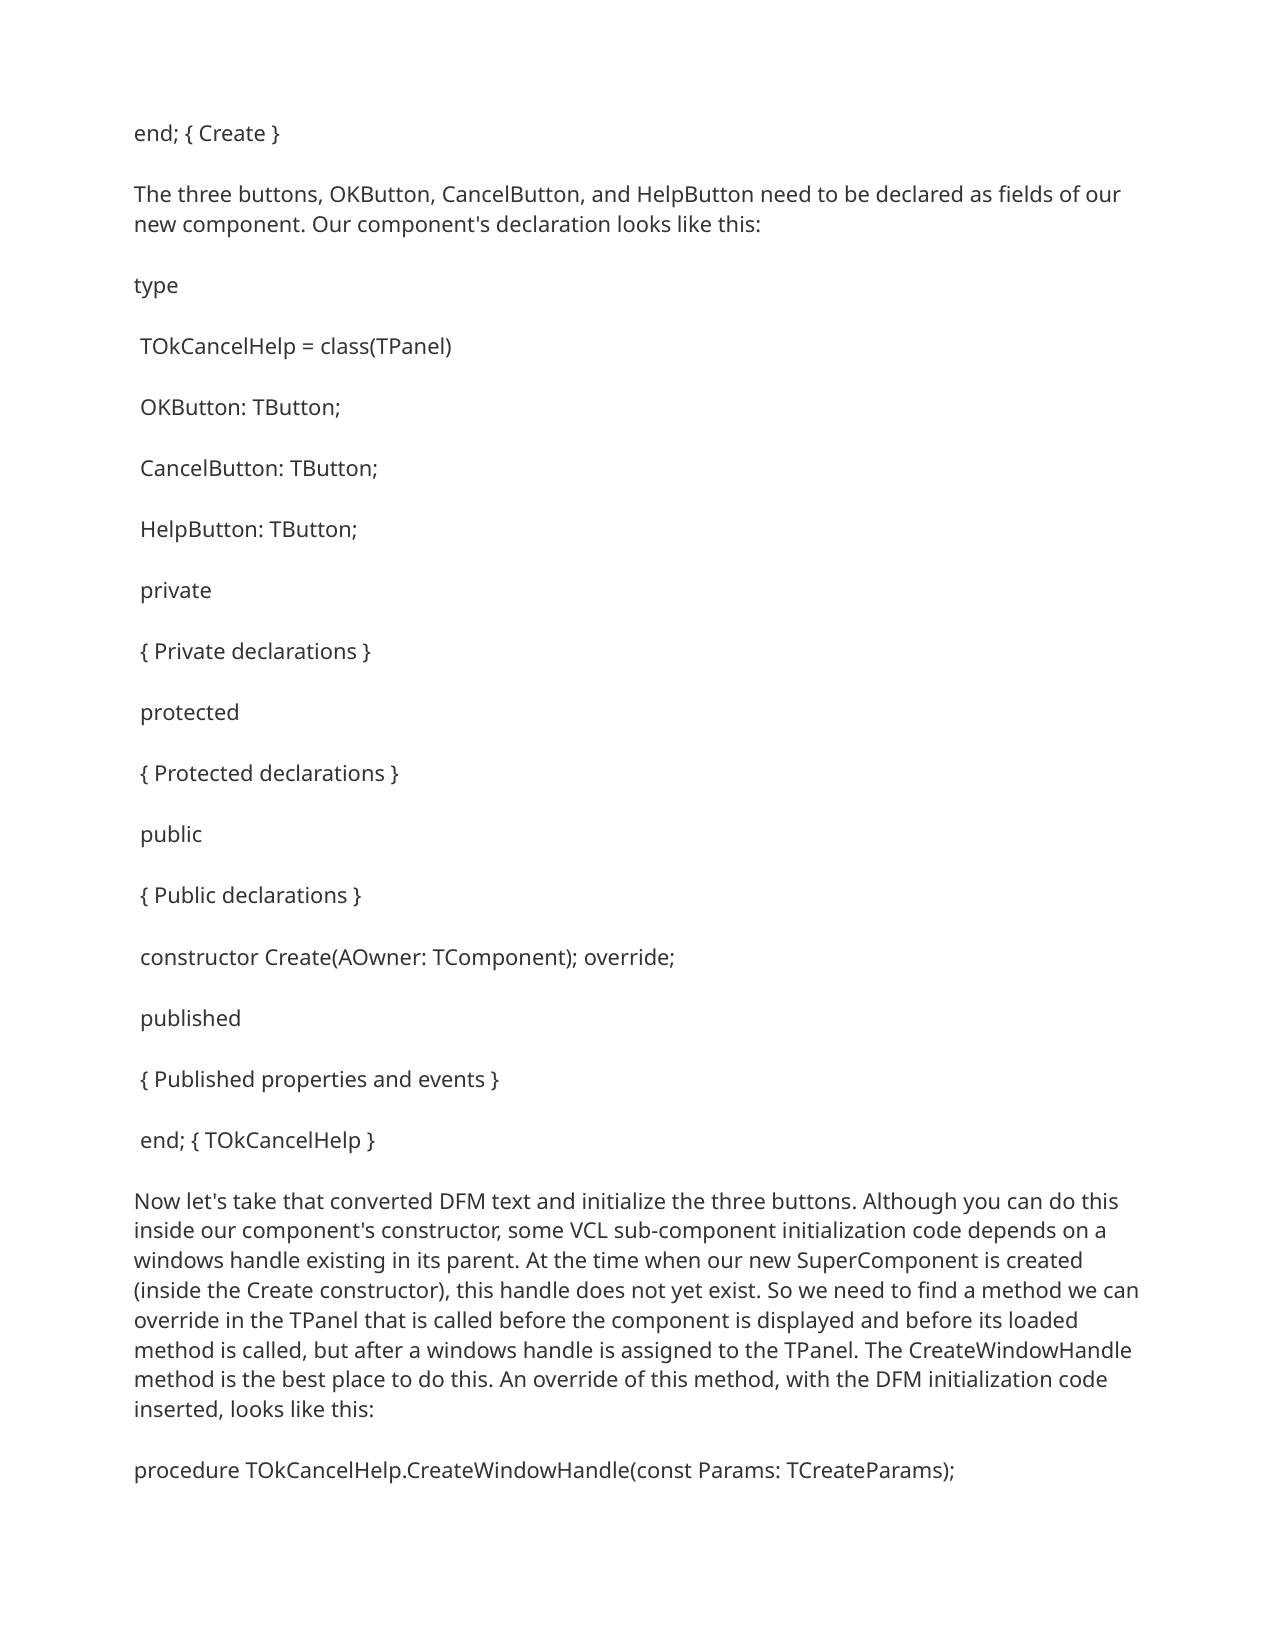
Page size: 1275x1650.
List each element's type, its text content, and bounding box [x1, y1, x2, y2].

text private [134, 575, 1141, 605]
text published [134, 1002, 1141, 1032]
text { Protected declarations } [134, 758, 1141, 788]
text procedure TOkCancelHelp.CreateWindowHandle(const Params: TCreateParams); [134, 1455, 1141, 1485]
text The three buttons, OKButton, CancelButton, and HelpButton need to be declared as fields of our new component. Our component's declaration looks like this: [134, 179, 1141, 239]
text end; { Create } [134, 118, 1141, 148]
text public [134, 819, 1141, 849]
text end; { TOkCancelHelp } [134, 1124, 1141, 1154]
text TOkCancelHelp = class(TPanel) [134, 331, 1141, 361]
text OKButton: TButton; [134, 392, 1141, 422]
text { Private declarations } [134, 636, 1141, 666]
text { Published properties and events } [134, 1063, 1141, 1093]
text HelpButton: TButton; [134, 514, 1141, 544]
text CancelButton: TButton; [134, 453, 1141, 483]
text constructor Create(AOwner: TComponent); override; [134, 941, 1141, 971]
text { Public declarations } [134, 880, 1141, 910]
text protected [134, 697, 1141, 727]
text Now let's take that converted DFM text and initialize the three buttons. Although you can do this inside our component's constructor, some VCL sub-component initialization code depends on a windows handle existing in its parent. At the time when our new SuperComponent is created (inside the Create constructor), this handle does not yet exist. So we need to find a method we can override in the TPanel that is called before the component is displayed and before its loaded method is called, but after a windows handle is assigned to the TPanel. The CreateWindowHandle method is the best place to do this. An override of this method, with the DFM initialization code inserted, looks like this: [134, 1186, 1141, 1424]
text type [134, 270, 1141, 300]
